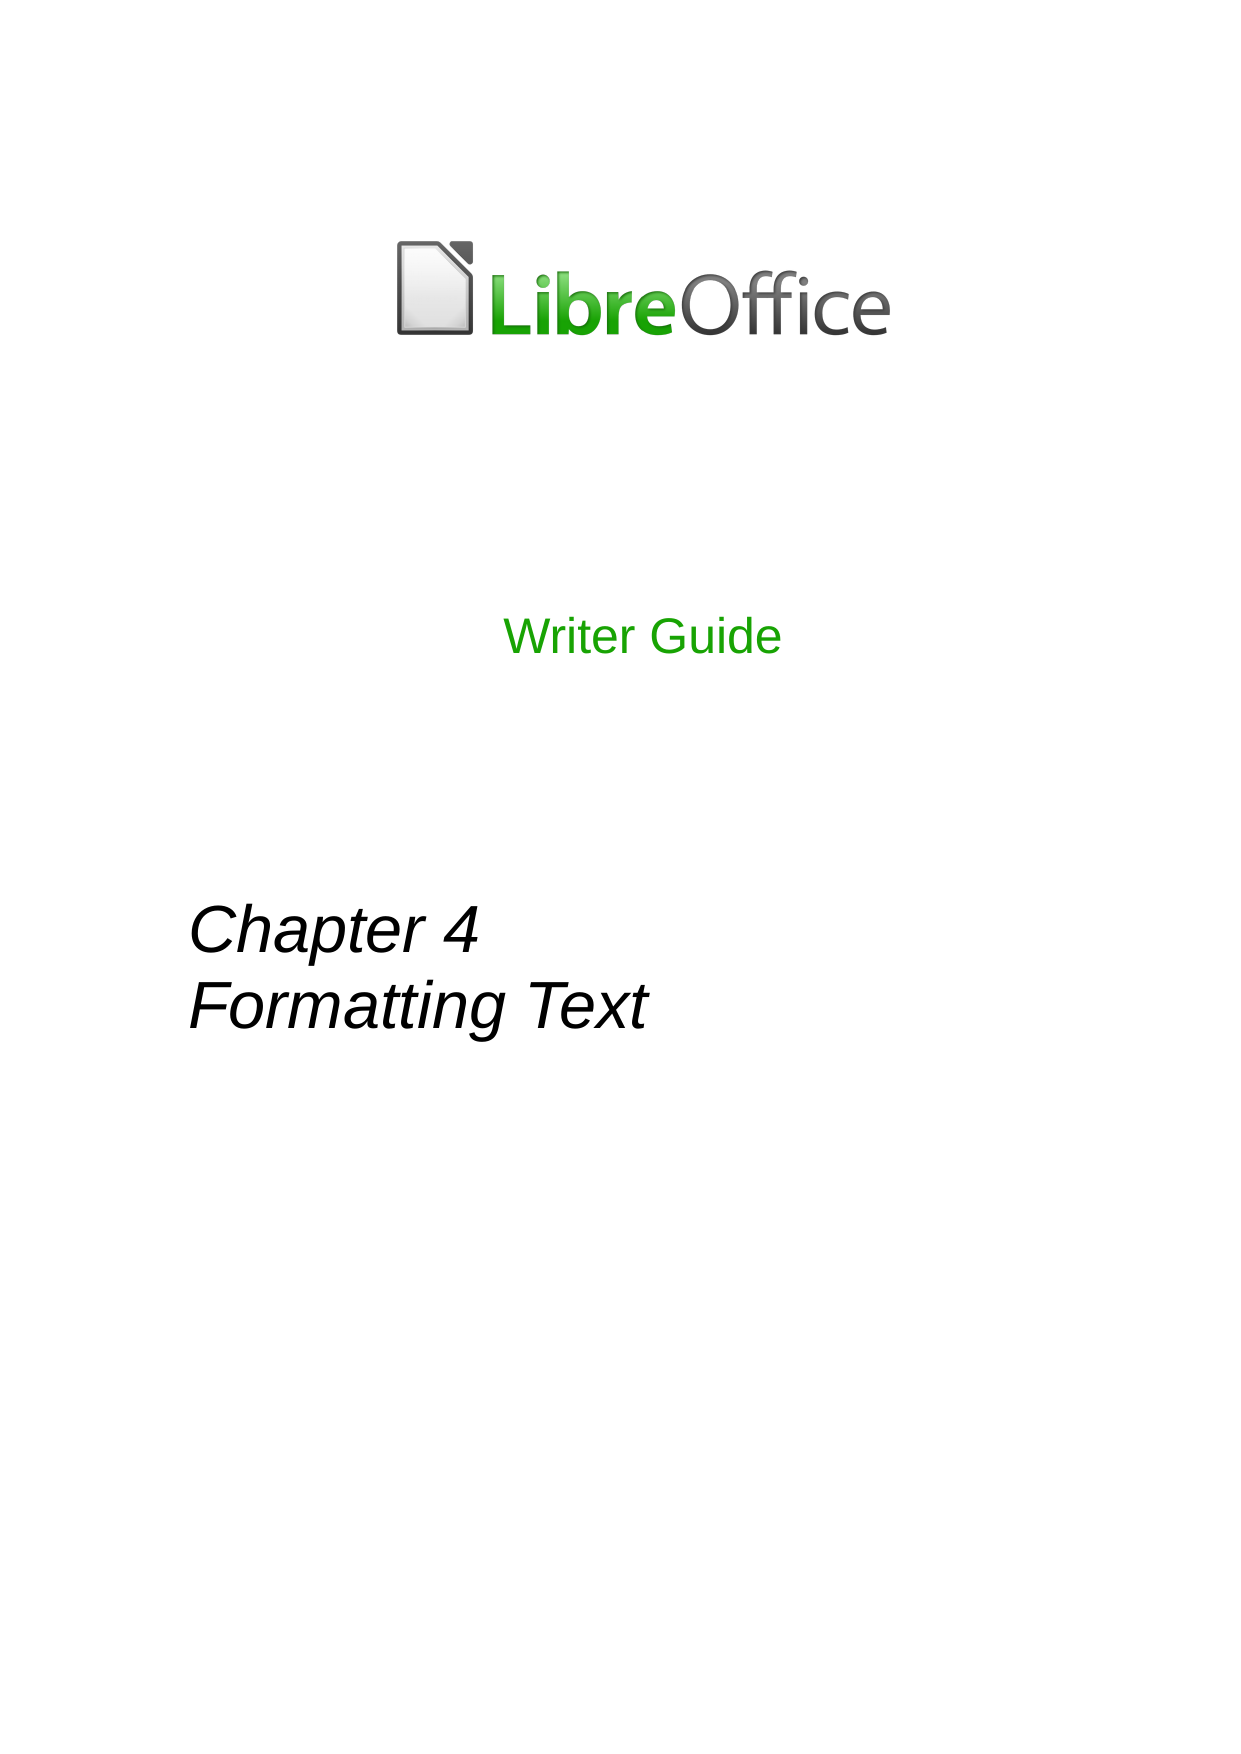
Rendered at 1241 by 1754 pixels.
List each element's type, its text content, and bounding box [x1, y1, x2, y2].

title Chapter 4 Formatting Text [188, 889, 1098, 1043]
text Writer Guide [188, 607, 1098, 664]
picture [392, 236, 893, 342]
